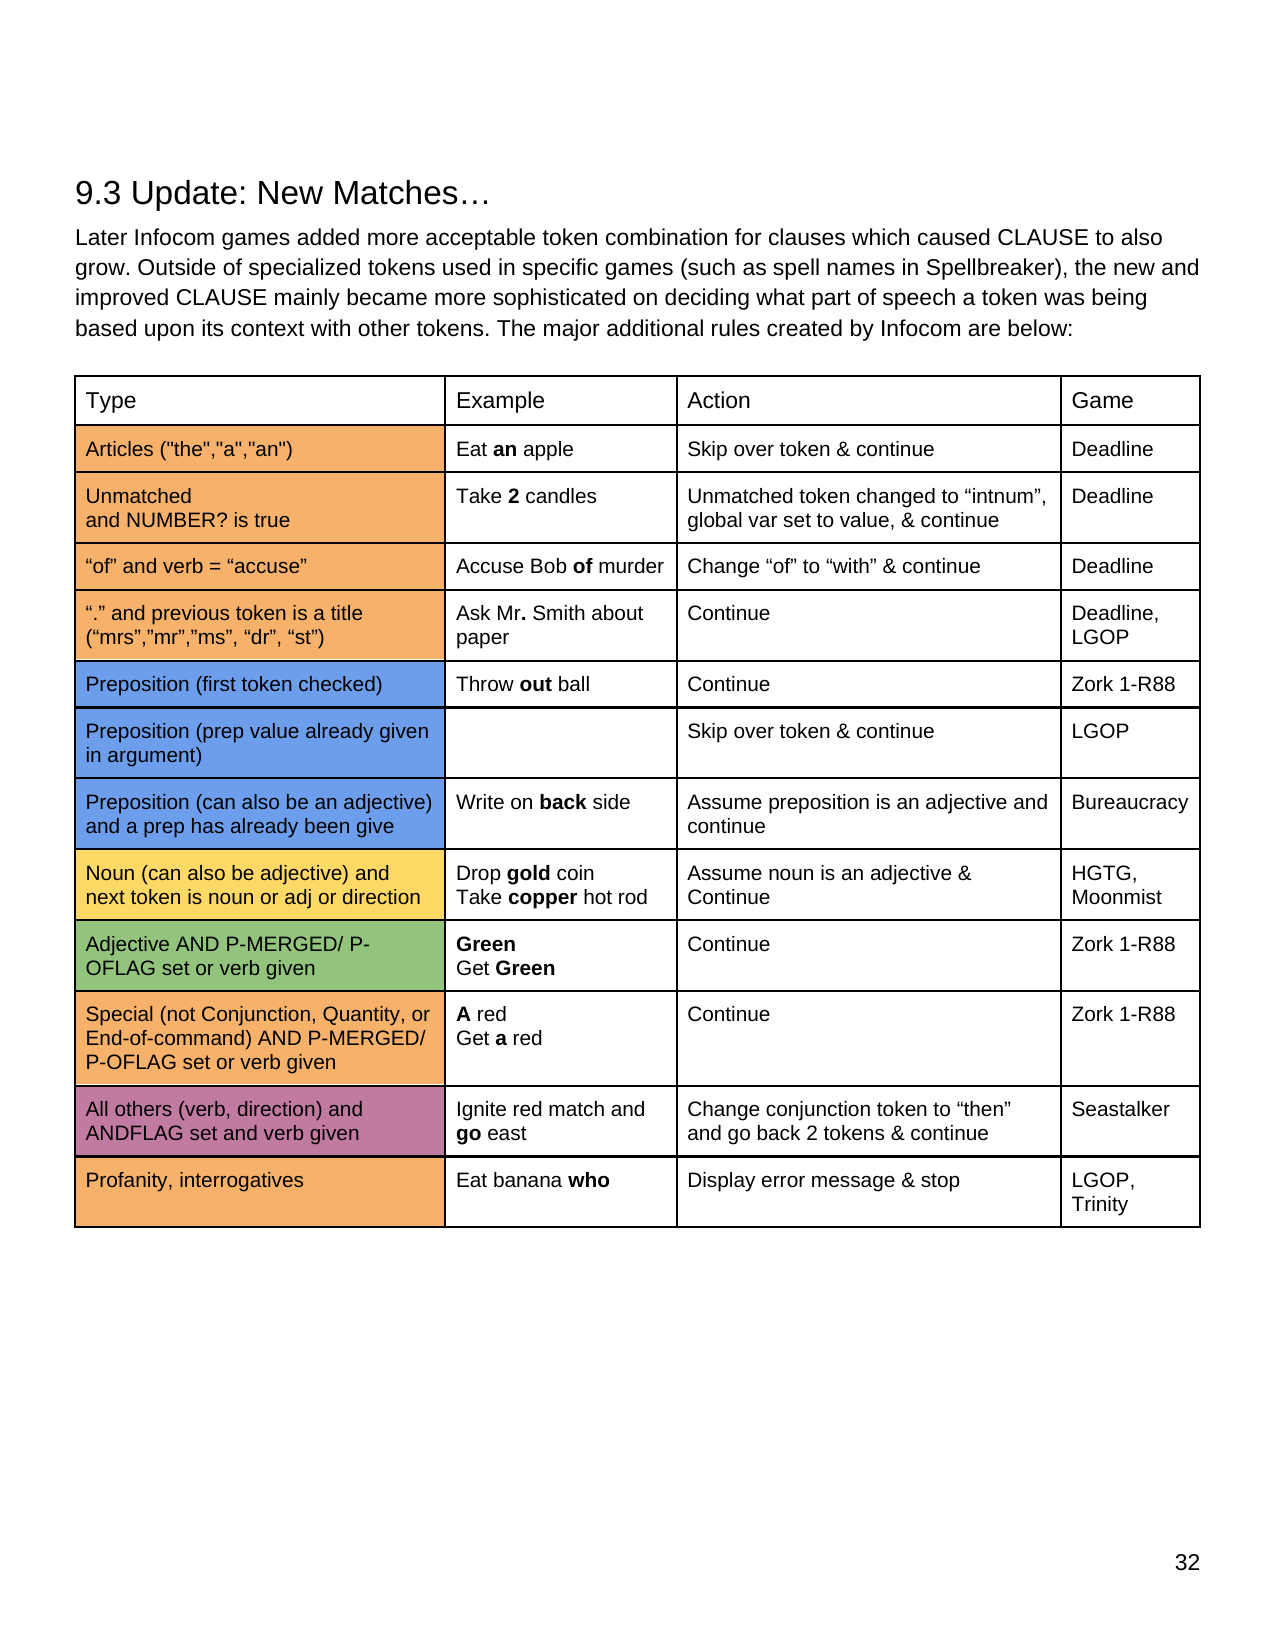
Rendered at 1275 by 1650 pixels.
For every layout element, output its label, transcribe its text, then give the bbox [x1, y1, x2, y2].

table_cell Zork 1-R88 [1062, 992, 1199, 1084]
table_cell Assume preposition is an adjective and continue [678, 779, 1060, 848]
table_cell Deadline, LGOP [1062, 591, 1199, 659]
table_cell Deadline [1062, 426, 1199, 471]
table_cell Preposition (prep value already given in argument) [76, 709, 444, 777]
table_cell Deadline [1062, 544, 1199, 589]
table_cell Bureaucracy [1062, 779, 1199, 848]
table_cell Green Get Green [446, 921, 676, 990]
table_cell Eat banana who [446, 1158, 676, 1226]
table_cell Deadline [1062, 473, 1199, 542]
table_cell Profanity, interrogatives [76, 1158, 444, 1226]
text Later Infocom games added more acceptable token combination for clauses which caused CLAUSE to also grow. Outside of specialized tokens used in specific games (such as spell names in Spellbreaker), the new and improved CLAUSE mainly became more sophisticated on deciding what part of speech a token was being based upon its context with other tokens. The major additional rules created by Infocom are below: [75, 224, 1200, 341]
table_cell Continue [678, 921, 1060, 990]
table_cell Articles ("the","a","an") [76, 426, 444, 471]
table_cell Ignite red match and go east [446, 1087, 676, 1155]
table_header Action [678, 377, 1060, 424]
table_cell [446, 709, 676, 777]
table_cell Assume noun is an adjective & Continue [678, 850, 1060, 919]
table_cell Write on back side [446, 779, 676, 848]
table_cell Accuse Bob of murder [446, 544, 676, 589]
table_cell All others (verb, direction) and ANDFLAG set and verb given [76, 1087, 444, 1155]
table_cell Continue [678, 591, 1060, 659]
table_cell Unmatched and NUMBER? is true [76, 473, 444, 542]
table_cell Skip over token & continue [678, 709, 1060, 777]
table_header Example [446, 377, 676, 424]
table_cell Display error message & stop [678, 1158, 1060, 1226]
table_cell Noun (can also be adjective) and next token is noun or adj or direction [76, 850, 444, 919]
table_cell Eat an apple [446, 426, 676, 471]
table_cell Change “of” to “with” & continue [678, 544, 1060, 589]
table_cell Preposition (can also be an adjective) and a prep has already been give [76, 779, 444, 848]
table_cell “of” and verb = “accuse” [76, 544, 444, 589]
table_header Game [1062, 377, 1199, 424]
table_header Type [76, 377, 444, 424]
table_cell Special (not Conjunction, Quantity, or End-of-command) AND P-MERGED/ P-OFLAG set or verb given [76, 992, 444, 1084]
table_cell “.” and previous token is a title (“mrs”,”mr”,”ms”, “dr”, “st”) [76, 591, 444, 659]
table_cell Continue [678, 662, 1060, 706]
subtitle 9.3 Update: New Matches… [75, 173, 1200, 211]
table_cell Adjective AND P-MERGED/ P-OFLAG set or verb given [76, 921, 444, 990]
table_cell Unmatched token changed to “intnum”, global var set to value, & continue [678, 473, 1060, 542]
table_cell Ask Mr. Smith about paper [446, 591, 676, 659]
table_cell Zork 1-R88 [1062, 662, 1199, 706]
table_cell Take 2 candles [446, 473, 676, 542]
table_cell Drop gold coin Take copper hot rod [446, 850, 676, 919]
table_cell Seastalker [1062, 1087, 1199, 1155]
table_cell A red Get a red [446, 992, 676, 1084]
table_cell Continue [678, 992, 1060, 1084]
table_cell LGOP, Trinity [1062, 1158, 1199, 1226]
table_cell Preposition (first token checked) [76, 662, 444, 706]
table_cell HGTG, Moonmist [1062, 850, 1199, 919]
table_cell Skip over token & continue [678, 426, 1060, 471]
table_cell Zork 1-R88 [1062, 921, 1199, 990]
table_cell LGOP [1062, 709, 1199, 777]
table_cell Throw out ball [446, 662, 676, 706]
table_cell Change conjunction token to “then” and go back 2 tokens & continue [678, 1087, 1060, 1155]
